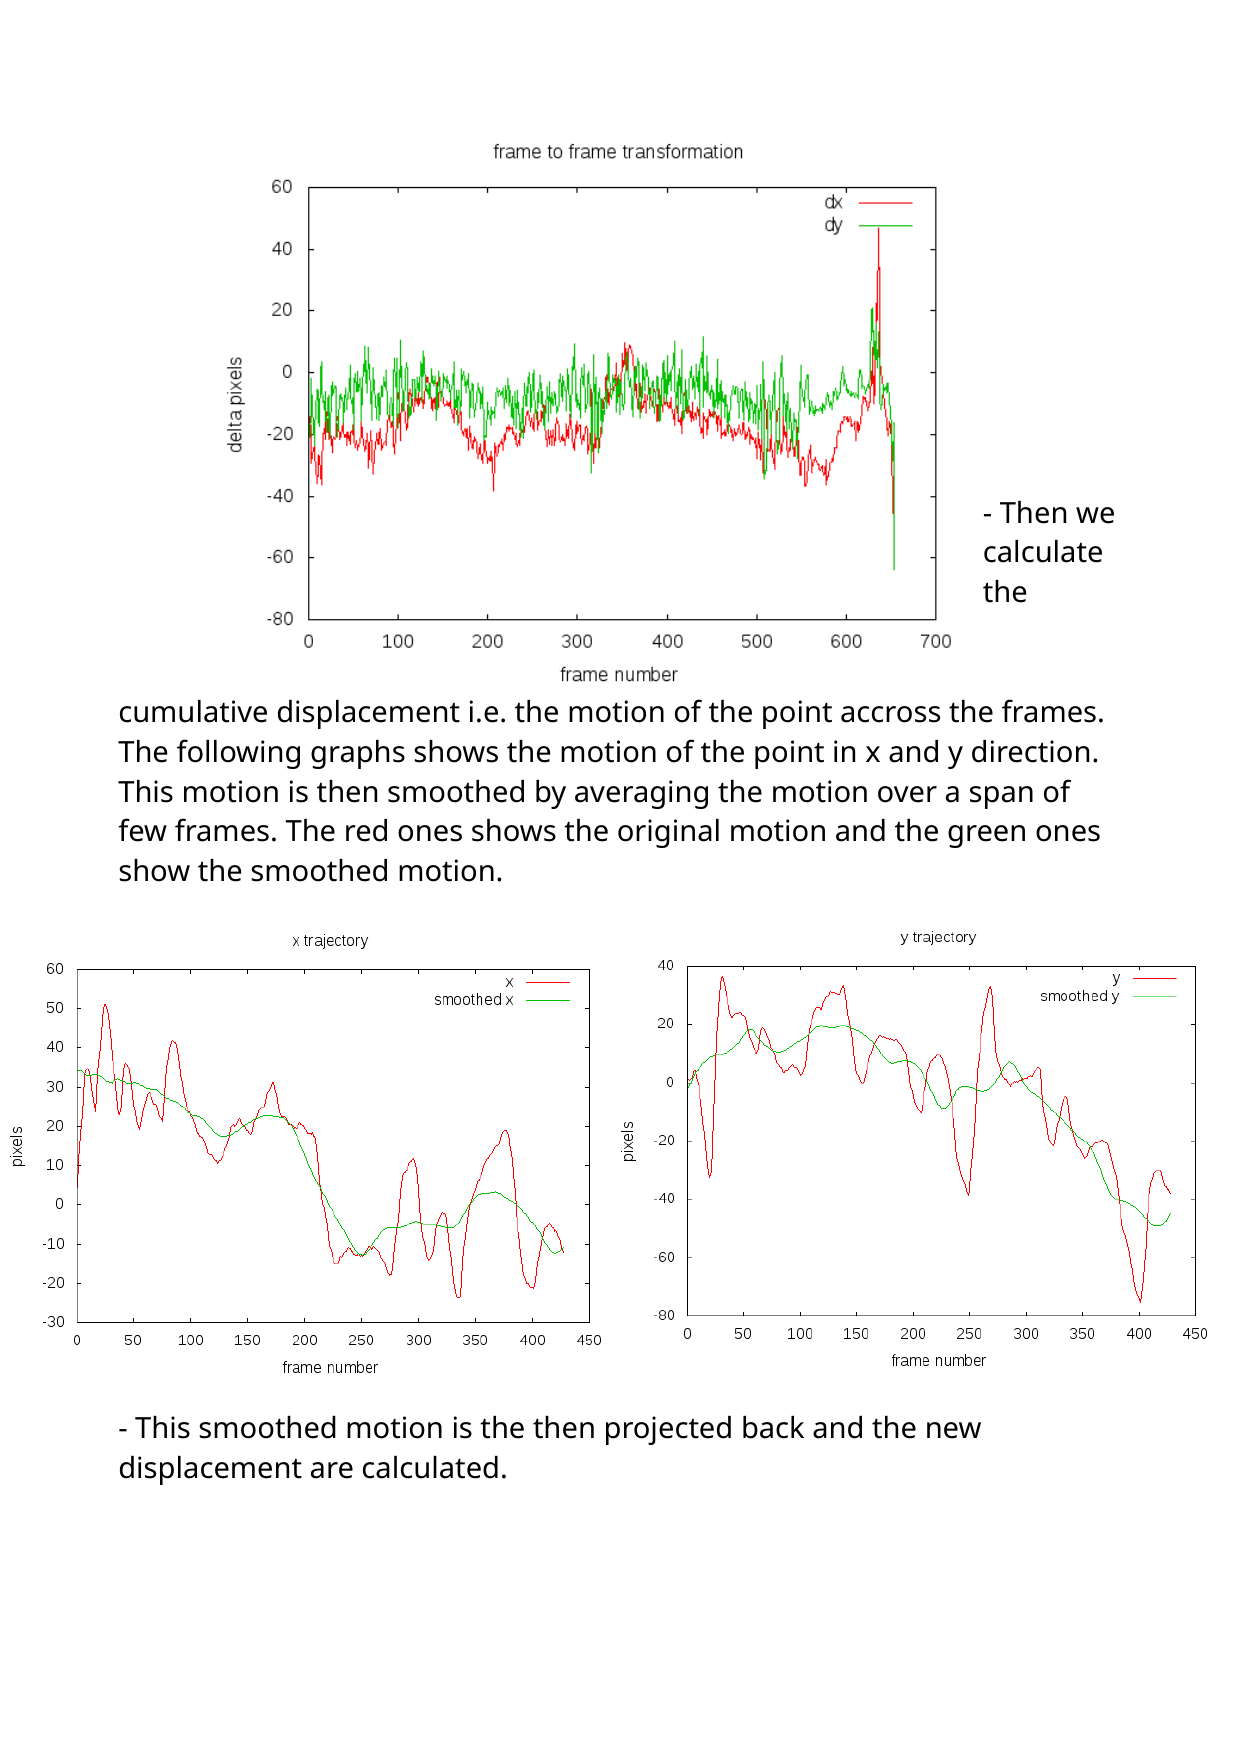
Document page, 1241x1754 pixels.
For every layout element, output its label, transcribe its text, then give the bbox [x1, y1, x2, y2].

picture [220, 119, 983, 692]
text - This smoothed motion is the then projected back and the new displacement are calculated. [118, 1408, 1122, 1487]
text - Then we calculate the cumulative displacement i.e. the motion of the point accross the frames. The following graphs shows the motion of the point in x and y direction. This motion is then smoothed by averaging the motion over a span of few frames. The red ones shows the original motion and the green ones show the smoothed motion. [118, 492, 1122, 890]
picture [4, 910, 1233, 1381]
